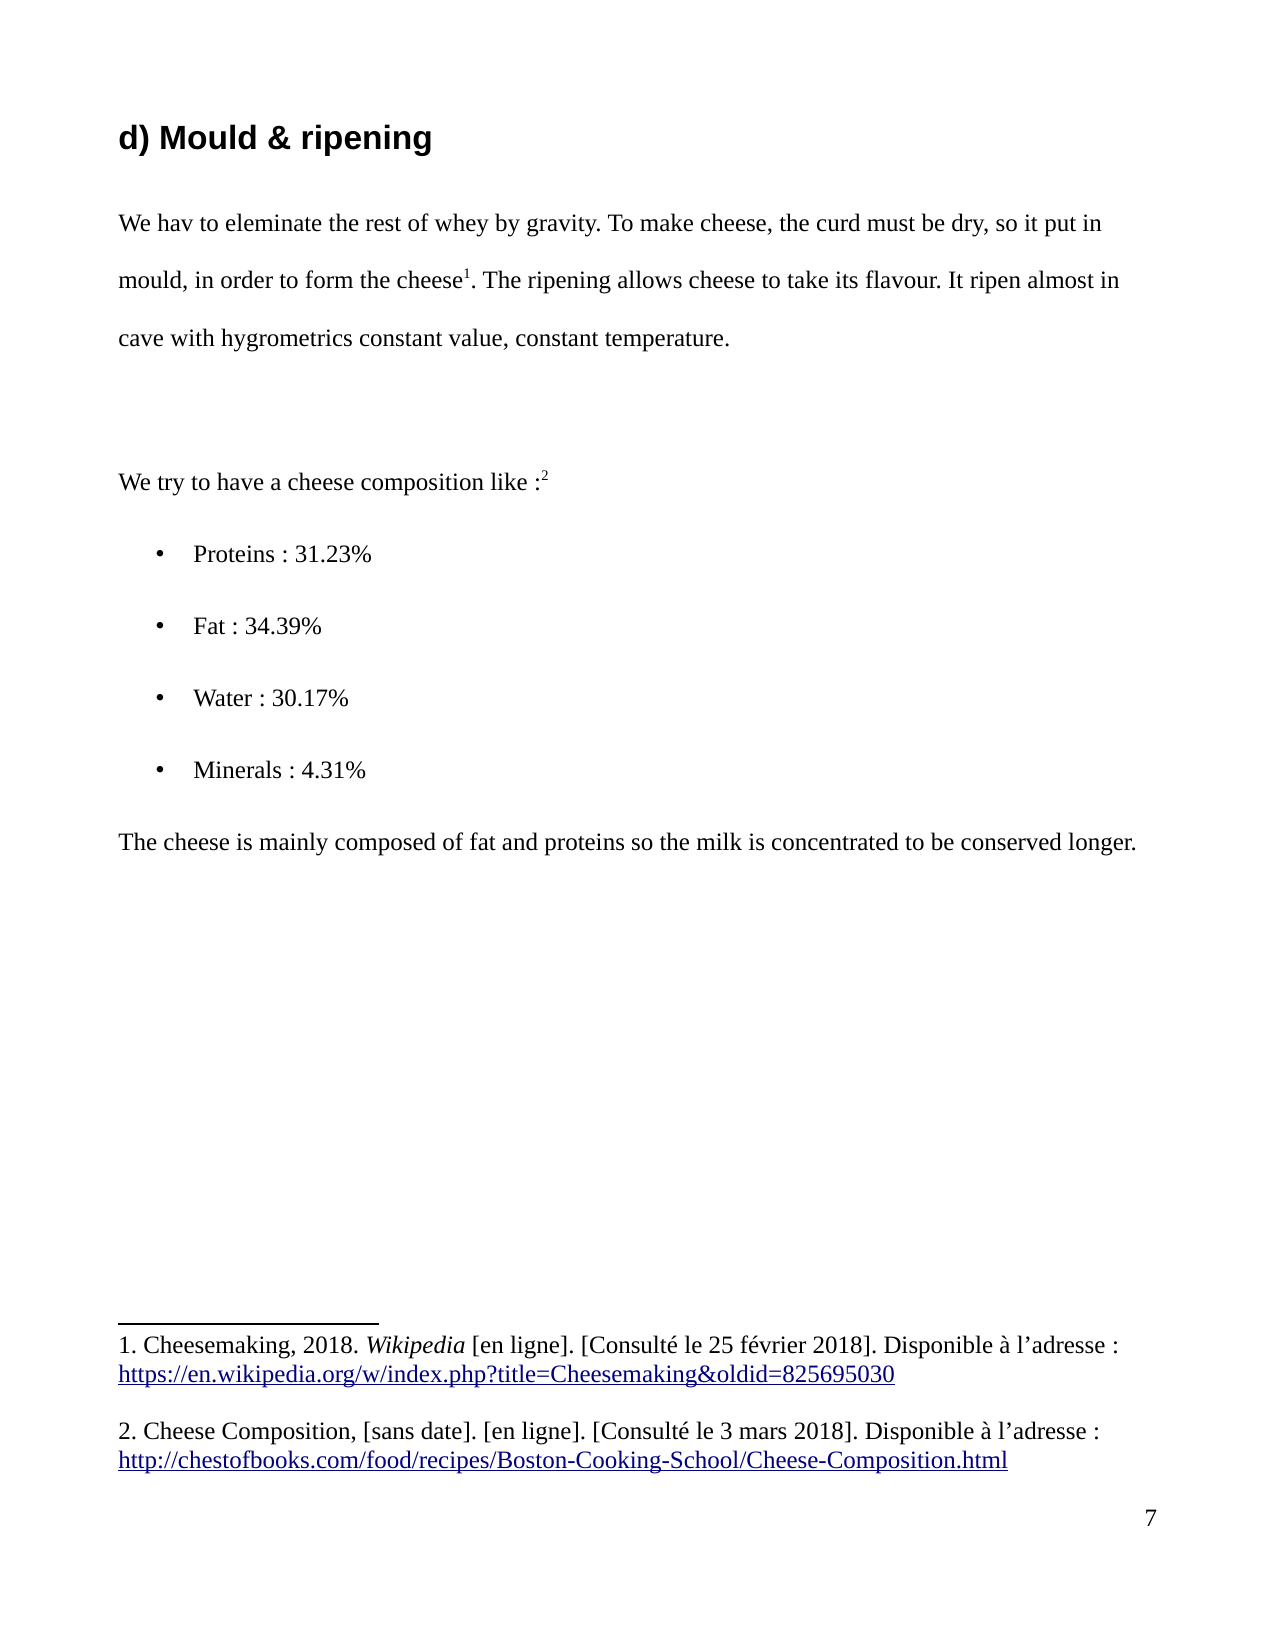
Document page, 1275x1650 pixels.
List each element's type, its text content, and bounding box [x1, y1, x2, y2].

text . Cheesemaking, 2018. Wikipedia [en ligne]. [Consulté le 25 février 2018]. Disponible à l’adresse : https://en.wikipedia.org/w/index.php?title=Cheesemaking&oldid=825695030 [118, 1330, 1157, 1387]
text . Cheese Composition, [sans date]. [en ligne]. [Consulté le 3 mars 2018]. Disponible à l’adresse : http://chestofbooks.com/food/recipes/Boston-Cooking-School/Cheese-Composition.html [118, 1416, 1157, 1474]
text We try to have a cheese composition like : [118, 467, 1157, 496]
list Minerals : 4.31% [156, 755, 1157, 784]
list Fat : 34.39% [156, 611, 1157, 640]
text We hav to eleminate the rest of whey by gravity. To make cheese, the curd must be dry, so it put in mould, in order to form the cheese. The ripening allows cheese to take its flavour. It ripen almost in cave with hygrometrics constant value, constant temperature. [118, 208, 1157, 352]
list Proteins : 31.23% [156, 539, 1157, 568]
list Water : 30.17% [156, 683, 1157, 712]
text The cheese is mainly composed of fat and proteins so the milk is concentrated to be conserved longer. [118, 827, 1157, 856]
subtitle d) Mould & ripening [118, 118, 1157, 157]
